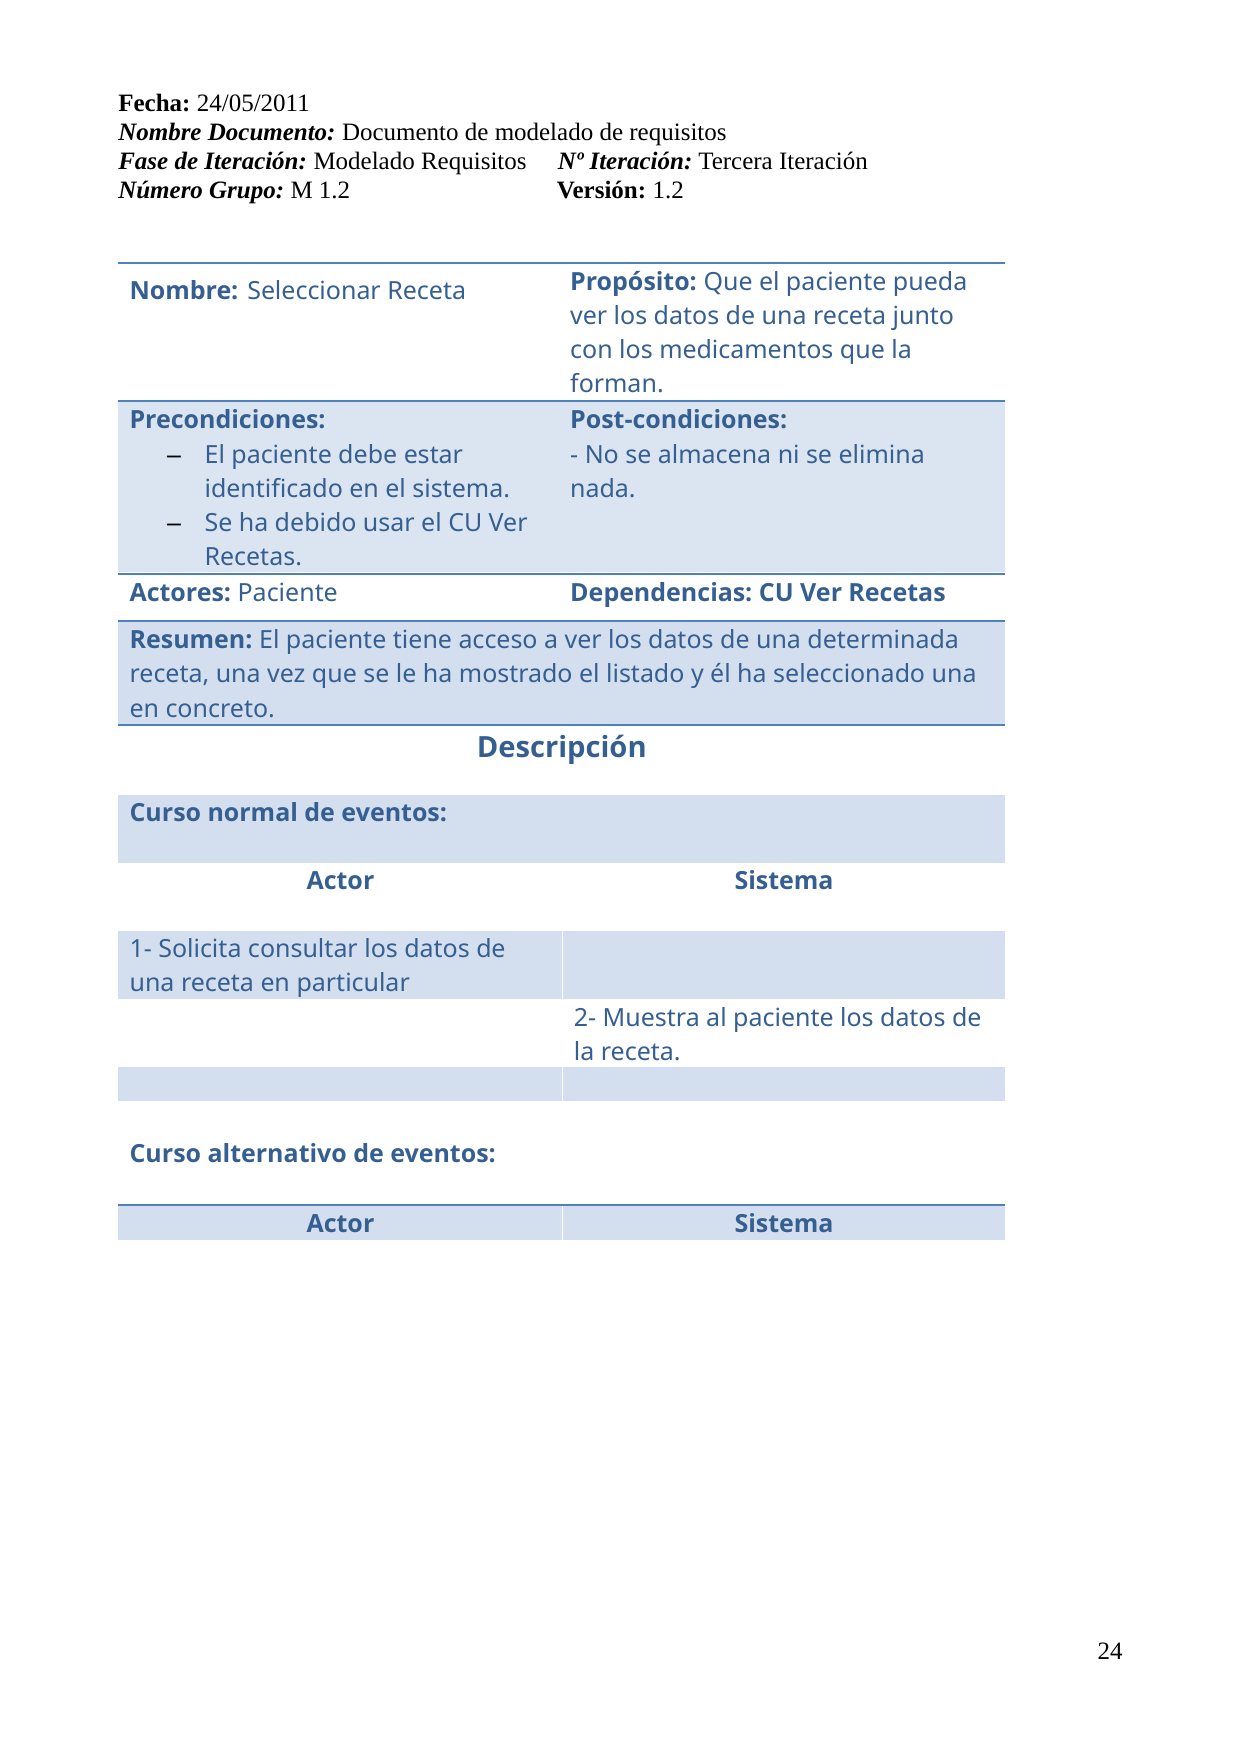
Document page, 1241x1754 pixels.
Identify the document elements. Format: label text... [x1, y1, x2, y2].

table_cell [118, 1067, 562, 1101]
table_header Curso normal de eventos: [118, 795, 1005, 863]
table_cell [563, 1067, 1005, 1101]
table_cell Actor [118, 1206, 562, 1240]
table_cell [118, 999, 562, 1067]
table_cell [118, 1240, 562, 1274]
table_cell Sistema [563, 1206, 1005, 1240]
table_cell Sistema [563, 863, 1005, 931]
table_cell Descripción [118, 726, 1005, 766]
table_cell Resumen: El paciente tiene acceso a ver los datos de una determinada receta, una vez que se le ha mostrado el listado y él ha seleccionado una en concreto. [118, 622, 1005, 724]
table_header Propósito: Que el paciente pueda ver los datos de una receta junto con los medicamentos que la forman. [559, 264, 1005, 400]
table_cell 1- Solicita consultar los datos de una receta en particular [118, 931, 562, 999]
table_cell [563, 1240, 1005, 1274]
table_cell [563, 1101, 1005, 1135]
table_cell Actor [118, 863, 562, 931]
table_header Nombre: Seleccionar Receta [118, 264, 559, 400]
table_cell [563, 931, 1005, 999]
table_cell Precondiciones: El paciente debe estar identificado en el sistema. Se ha debido usar el CU Ver Recetas. [118, 402, 559, 572]
table_cell Actores: Paciente [118, 575, 559, 620]
table_cell Curso alternativo de eventos: [118, 1135, 1005, 1203]
table_cell 2- Muestra al paciente los datos de la receta. [563, 999, 1005, 1067]
table_cell Post-condiciones: - No se almacena ni se elimina nada. [559, 402, 1005, 572]
table_cell Dependencias: CU Ver Recetas [559, 575, 1005, 620]
table_cell [118, 1101, 562, 1135]
